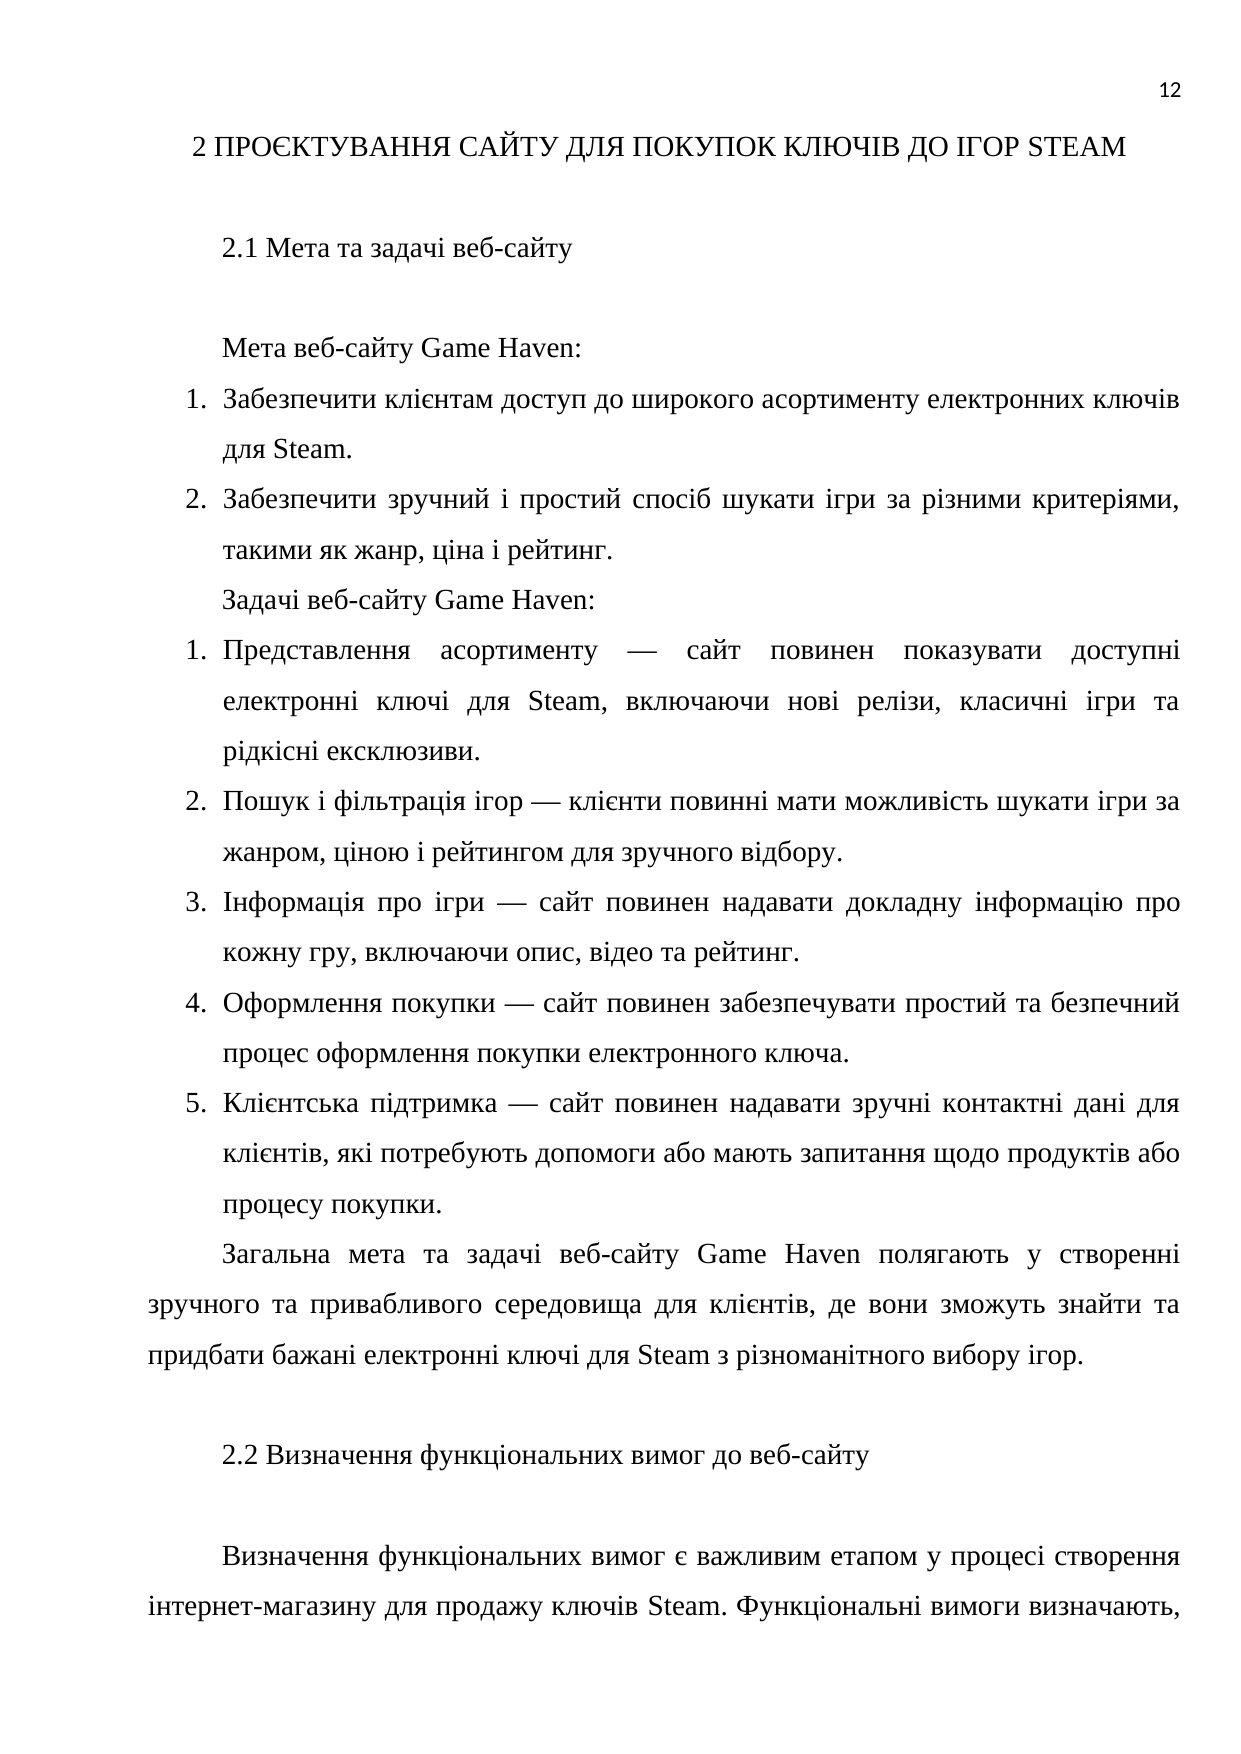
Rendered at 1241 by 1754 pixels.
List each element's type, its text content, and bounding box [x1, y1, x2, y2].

text Мета веб-сайту Game Haven: [148, 331, 1181, 364]
list Забезпечити клієнтам доступ до широкого асортименту електронних ключів для Steam. [185, 381, 1181, 465]
text Загальна мета та задачі веб-сайту Game Haven полягають у створенні зручного та привабливого середовища для клієнтів, де вони зможуть знайти та придбати бажані електронні ключі для Steam з різноманітного вибору ігор. [148, 1236, 1181, 1370]
list Представлення асортименту — сайт повинен показувати доступні електронні ключі для Steam, включаючи нові релізи, класичні ігри та рідкісні ексклюзиви. [185, 632, 1181, 767]
subtitle проєктування Сайту для покупок ключів до ігор steam [148, 129, 1181, 163]
subtitle Мета та задачі веб-сайту [148, 230, 1181, 263]
text Визначення функціональних вимог є важливим етапом у процесі створення інтернет-магазину для продажу ключів Steam. Функціональні вимоги визначають, [148, 1538, 1181, 1622]
text Задачі веб-сайту Game Haven: [148, 582, 1181, 616]
list Оформлення покупки — сайт повинен забезпечувати простий та безпечний процес оформлення покупки електронного ключа. [185, 985, 1181, 1068]
subtitle Визначення функціональних вимог до веб-сайту [148, 1437, 1181, 1471]
list Клієнтська підтримка — сайт повинен надавати зручні контактні дані для клієнтів, які потребують допомоги або мають запитання щодо продуктів або процесу покупки. [185, 1085, 1181, 1219]
list Забезпечити зручний і простий спосіб шукати ігри за різними критеріями, такими як жанр, ціна і рейтинг. [185, 482, 1181, 565]
list Інформація про ігри — сайт повинен надавати докладну інформацію про кожну гру, включаючи опис, відео та рейтинг. [185, 884, 1181, 968]
list Пошук і фільтрація ігор — клієнти повинні мати можливість шукати ігри за жанром, ціною і рейтингом для зручного відбору. [185, 783, 1181, 867]
